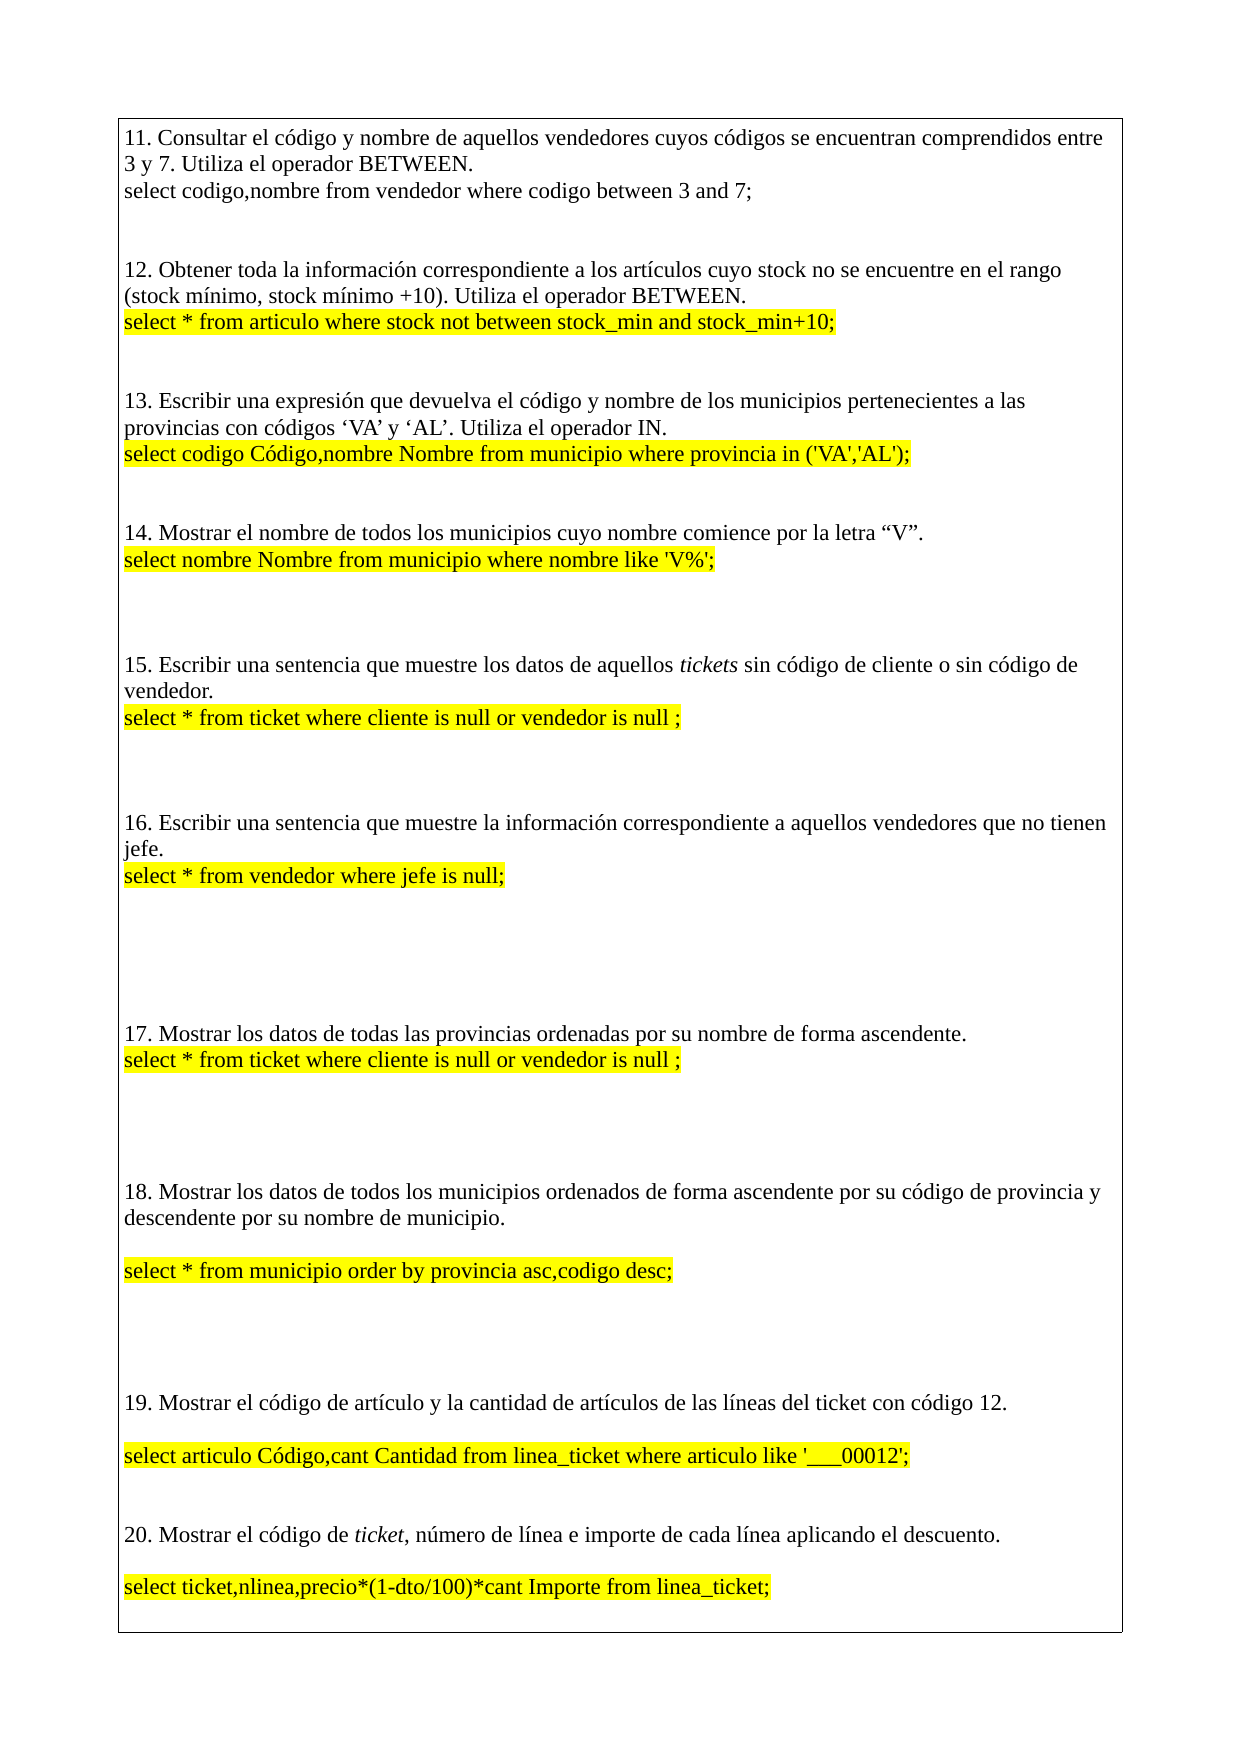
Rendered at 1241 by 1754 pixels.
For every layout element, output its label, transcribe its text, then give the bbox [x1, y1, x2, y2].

table_header Base de datos: comercio. 1. Mostrar toda la información almacenada en la tabla cliente. select * from cliente; 2. Mostrar el código y nombre de todos los registros almacenados en la tabla vendedor. select codigo Código, nombre Nombre from vendedor; 3. Mostrar los distintos tipos de IVA aplicados en los tickets. select distinct iva from ticket; 4. Mostrar el código de articulo y el doble del precio de cada artículo. Utiliza un alias en la consulta. select codigo Código,precio*2 DoblePrecio from articulo; 5. Mostrar el código y nombre de aquellos clientes cuyo código es menor que 5. select codigo,nombre from cliente where codigo<5; 6. Mostrar los distintos IVA aplicados en los tickets de aquellos vendedores cuyo código es mayor o igual a 5. select distinct iva from ticket where vendedor>=5; 7. Mostrar el código y descripción de aquellos artículos cuyo stock iguala o supera las 10 unidade select codigo,descripcion,stock from articulo where stock <10; 8. Mostrar el código y fecha de los tickets del vendedor con código 1 a los que se le ha aplicado un 10% de IVA. select codigo,fecha from ticket where vendedor=1 and dto=10; 9. Mostrar el código y fecha de los tickets del vendedor con código 1 a las que se le ha aplicado un 10% de IVA o con descuento del 10%. select codigo,fecha from ticket where vendedor=1 and (dto=10 or iva=10); 10. Mostrar el número de línea, el ticket al que pertenece y el importe total (sin aplicar descuentos) de aquellas líneas de ticket cuyo importe total supere los 15 euros. Ten en cuenta que el precio indicado en la tabla linea_ticket es el precio unitario del artículo y que para calcular el importe total de la línea habrá que considerar la cantidad de artículos. select nlinea,ticket,cant*precio Importe_Total from linea_ticket where cant*precio>15; 11. Consultar el código y nombre de aquellos vendedores cuyos códigos se encuentran comprendidos entre 3 y 7. Utiliza el operador BETWEEN. select codigo,nombre from vendedor where codigo between 3 and 7; 12. Obtener toda la información correspondiente a los artículos cuyo stock no se encuentre en el rango (stock mínimo, stock mínimo +10). Utiliza el operador BETWEEN. select * from articulo where stock not between stock_min and stock_min+10; 13. Escribir una expresión que devuelva el código y nombre de los municipios pertenecientes a las provincias con códigos ‘VA’ y ‘AL’. Utiliza el operador IN. select codigo Código,nombre Nombre from municipio where provincia in ('VA','AL'); 14. Mostrar el nombre de todos los municipios cuyo nombre comience por la letra “V”. select nombre Nombre from municipio where nombre like 'V%'; 15. Escribir una sentencia que muestre los datos de aquellos tickets sin código de cliente o sin código de vendedor. select * from ticket where cliente is null or vendedor is null ; 16. Escribir una sentencia que muestre la información correspondiente a aquellos vendedores que no tienen jefe. select * from vendedor where jefe is null; 17. Mostrar los datos de todas las provincias ordenadas por su nombre de forma ascendente. select * from ticket where cliente is null or vendedor is null ; 18. Mostrar los datos de todos los municipios ordenados de forma ascendente por su código de provincia y descendente por su nombre de municipio. select * from municipio order by provincia asc,codigo desc; 19. Mostrar el código de artículo y la cantidad de artículos de las líneas del ticket con código 12. select articulo Código,cant Cantidad from linea_ticket where articulo like '___00012'; 20. Mostrar el código de ticket, número de línea e importe de cada línea aplicando el descuento. select ticket,nlinea,precio*(1-dto/100)*cant Importe from linea_ticket; 21. Mostrar el código de artículo y el precio de aquellos artículos cuyo precio supera los 2,05 euros y cuyo stock supera las 10 unidades. select codigo,precio from articulo where precio > 2.05 and stock > 10; 22. Mostrar el código de artículo y la cantidad de aquellas líneas cuyo descuento es igual a 10 o cuyo precio supera los 100 euros. select codigo,stock from articulo where dto=10 and precio > 100; 23. Obtén los diferentes tipos de descuentos aplicados en los tickets del cliente 19. select distinct dto from ticket where cliente=19; 24. Mostrar el código de artículo, la cantidad, el precio unitario y el importe total aplicando el descuento de cada una de las líneas de ticket 12. select articulo,cant,precio from linea_ticket where ticket=12; 25. Mostrar el código y nombre de aquellos vendedores cuyo jefe tiene el código 1. select codigo, nombre from vendedor where jefe=1; 26. Mostrar el código y descripción de aquellos artículos cuyo stock total supera los 500 euros. select codigo,descripcion from articulo where ((precio*stock)>500); 27. Mostrar el código, sin que salgan repetidos, de los artículos vendidos en los tickets con código inferior a 35. select distinct articulo from linea_ticket where ticket<35; 28. Código, fecha y descuento de los tickets cuyos códigos se encuentren entre 15 y 26 inclusive. select codigo,fecha, dto from ticket where codigo between 15 and 26; 29. Mostrar el código, descripción y precio de los artículos cuyo código comienza por ‘SEG’. select codigo,descripcion,precio from articulo where codigo like 'SEG%'; Base de datos: instituto. 30. Para la asignatura con código 7 muestra el DNI de los profesores que la enseñan y a qué grupos. select profesor, grupo from ensenya where asignatura=7; 31. Mostrar el DNI del alumno, el código de la asignatura y la nota que ha obtenido en aquellos resultados cuya nota supere el 8. select alumno,asignatura,nota from matricula where nota>8; 32. Mostrar el nombre completo de los profesores cuyo año de incorporación fue 2015 y posterior. select nombre,apellido1,apellido2 from profesor where anyoi=2015; 33. Obtén los grupos a los que da clase el profesor con DNI “45362734P”. select grupo from ensenya where profesor='45362734P'; 34. Obtén las notas obtenidas por el alumno “67392863B”. select nota from matricula where alumno='67392863B'; 35. Obtén el DNI y nombre completo de los alumnos cuya fecha de nacimiento se encuentre entre noviembre de 1998 y marzo de 1999. select dni,nombre,apellido1,apellido2 from alumno where fechnac between '1998-11-01' and '1999-03-31'; 36. Mostrar los nombres de las diferentes asignaturas, sin que se repitan. select distinct nombre from asignatura; 37. Mostrar el nombre completo de los alumnos cuyo nombre comience por “C”. select nombre,apellido1,apellido2 from alumno where nombre like 'C%'; 38. Mostrar el nombre completo de los profesores que tienen algún apellido acabado en “z”. select nombre, apellido1, apellido2 from profesor where apellido1 like '%z' or apellido1 like '%z'; 39. Mostrar, sin que se repitan, los DNIs de los alumnos que tienen algún 5 es sus notas finales. Base de datos: citas. 40. Mostrar el nombre de usuario y el correo de todas las personas registradas cuya profesión es “Policía”. select nom_usuario,email from perfil where trabajo='Policía'; 41. Mostrar el nombre de usuario, correo electrónico y sexo de todas las personas registradas cuya fecha de nacimiento es anterior al 1 de enero de 1988. select nom_usuario,email,sexo from perfil where fechanac<'1988-1-1'; 42. Mostrar el número de cita y nombre de usuario que ha respondido “mal” a la encuesta correspondiente. select cita,nom_usuario from encuesta where valoracion='mal'; 43. Nombres de usuario a los que “djrodrigo” ha indicado que le gusta. select nom_usuario_2 from gusta where nom_usuario_1='djrodrigo'; 44. Códigos de cita en las que ha participado el usuario “vgmartinez”. select cita from encuesta where nom_usuario='vgmartinez'; revisar 45. Nombre de usuario, código de afición y frecuencia con la que se realiza, de todas las aficiones cuyo código sea 3, 4, 5 o 6. select nom_usuario,aficion,frecuencia from practica where aficion in ('3','4','5','6'); 46. Mostrar las diferentes formaciones de los usuarios registrados, sin que se repitan. 47. Mostrar el nombre de los usuarios cuya letra de NIF es la “L”. select nom_usuario from usuario where nif like '%L'; 48. Mostrar el nombre completo y teléfono de los usuarios que tienen el apellido “Perez”. 49. Mostrar el nombre de usuario de todas las mujeres ateas registradas en la web de citas. [119, 119, 1122, 1632]
